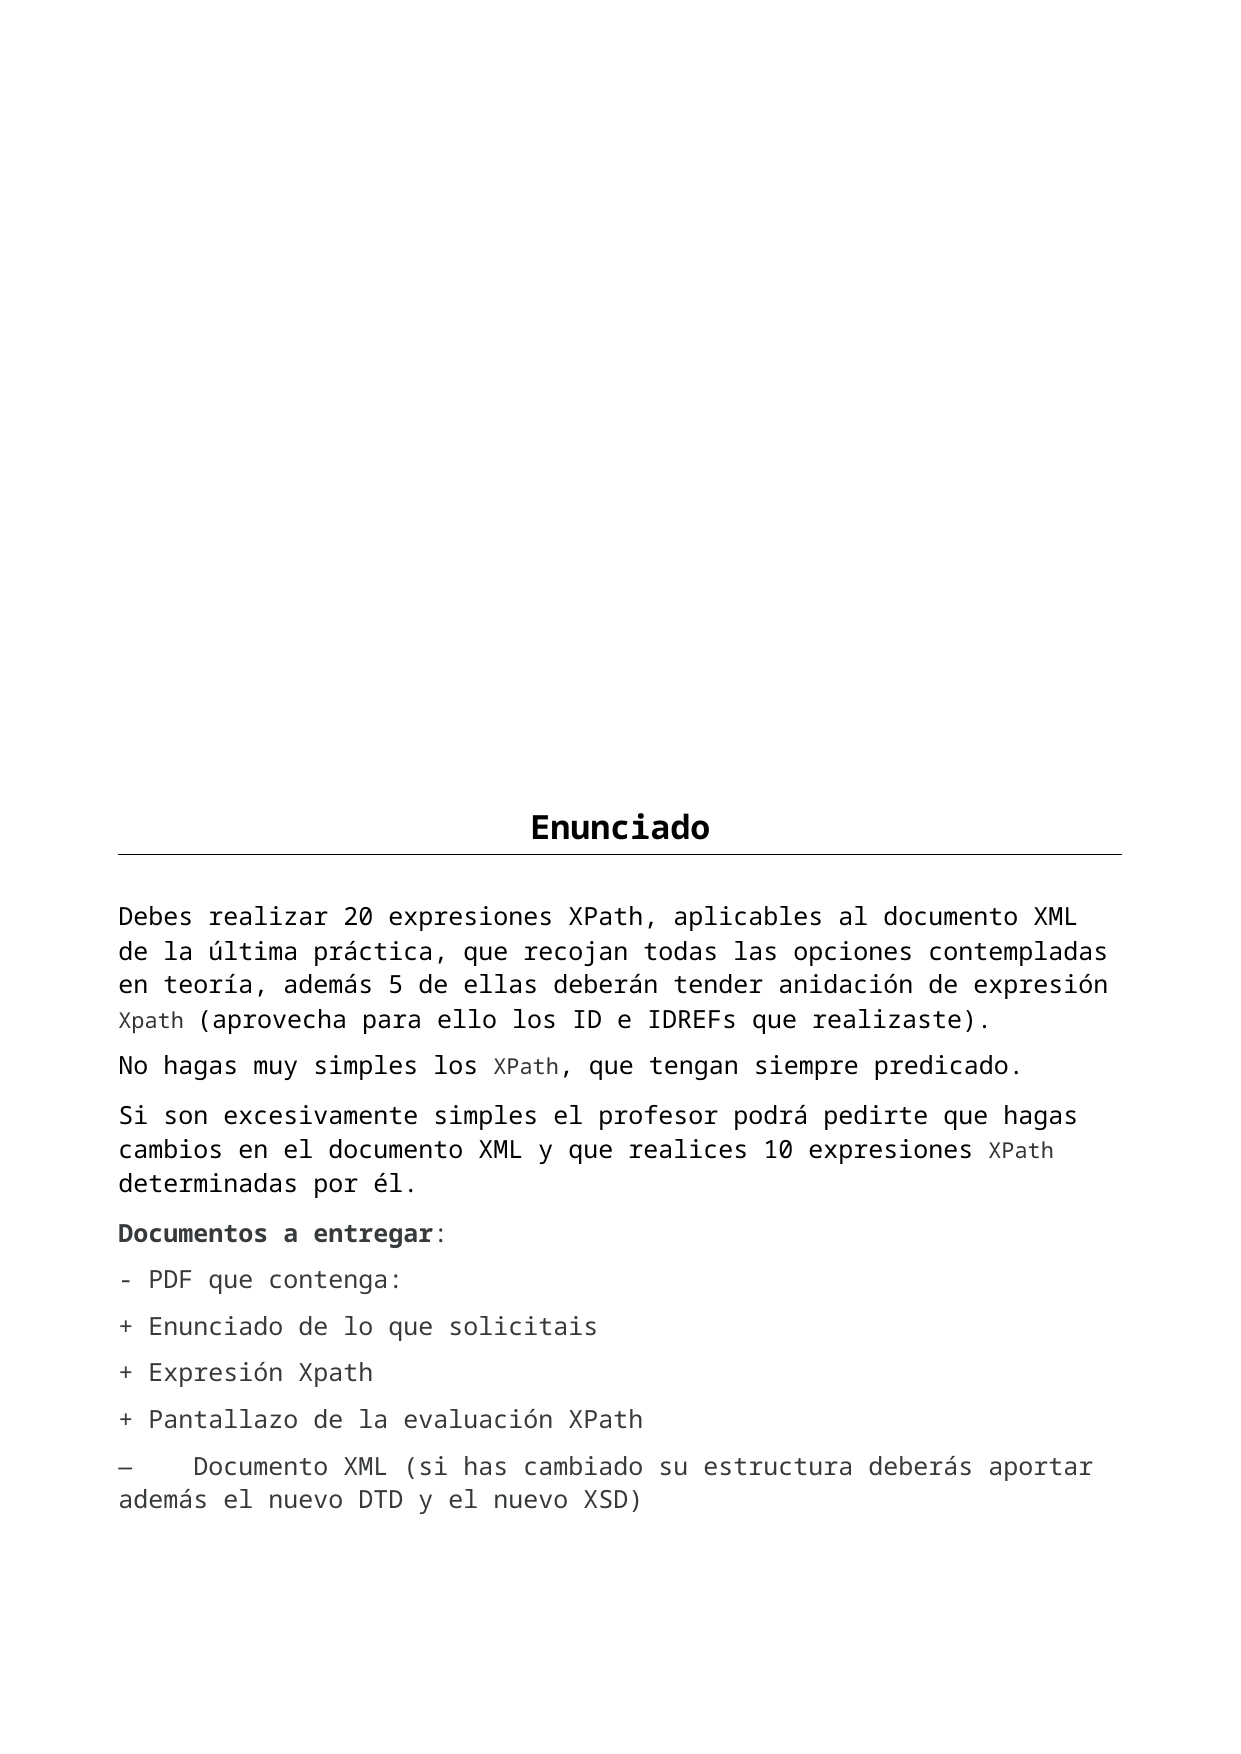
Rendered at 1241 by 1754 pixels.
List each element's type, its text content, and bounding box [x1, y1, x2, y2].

text Documentos a entregar: [118, 1215, 1122, 1249]
text - PDF que contenga: [118, 1262, 1122, 1296]
text Enunciado [118, 799, 1122, 854]
text + Enunciado de lo que solicitais [118, 1308, 1122, 1342]
text Debes realizar 20 expresiones XPath, aplicables al documento XML de la última práctica, que recojan todas las opciones contempladas en teoría, además 5 de ellas deberán tender anidación de expresión Xpath (aprovecha para ello los ID e IDREFs que realizaste). [118, 899, 1122, 1035]
text + Pantallazo de la evaluación XPath [118, 1402, 1122, 1436]
text No hagas muy simples los XPath, que tengan siempre predicado. [118, 1048, 1122, 1082]
text + Expresión Xpath [118, 1355, 1122, 1389]
text Si son excesivamente simples el profesor podrá pedirte que hagas cambios en el documento XML y que realices 10 expresiones XPath determinadas por él. [118, 1097, 1122, 1200]
list Documento XML (si has cambiado su estructura deberás aportar además el nuevo DTD y el nuevo XSD) [118, 1448, 1122, 1516]
